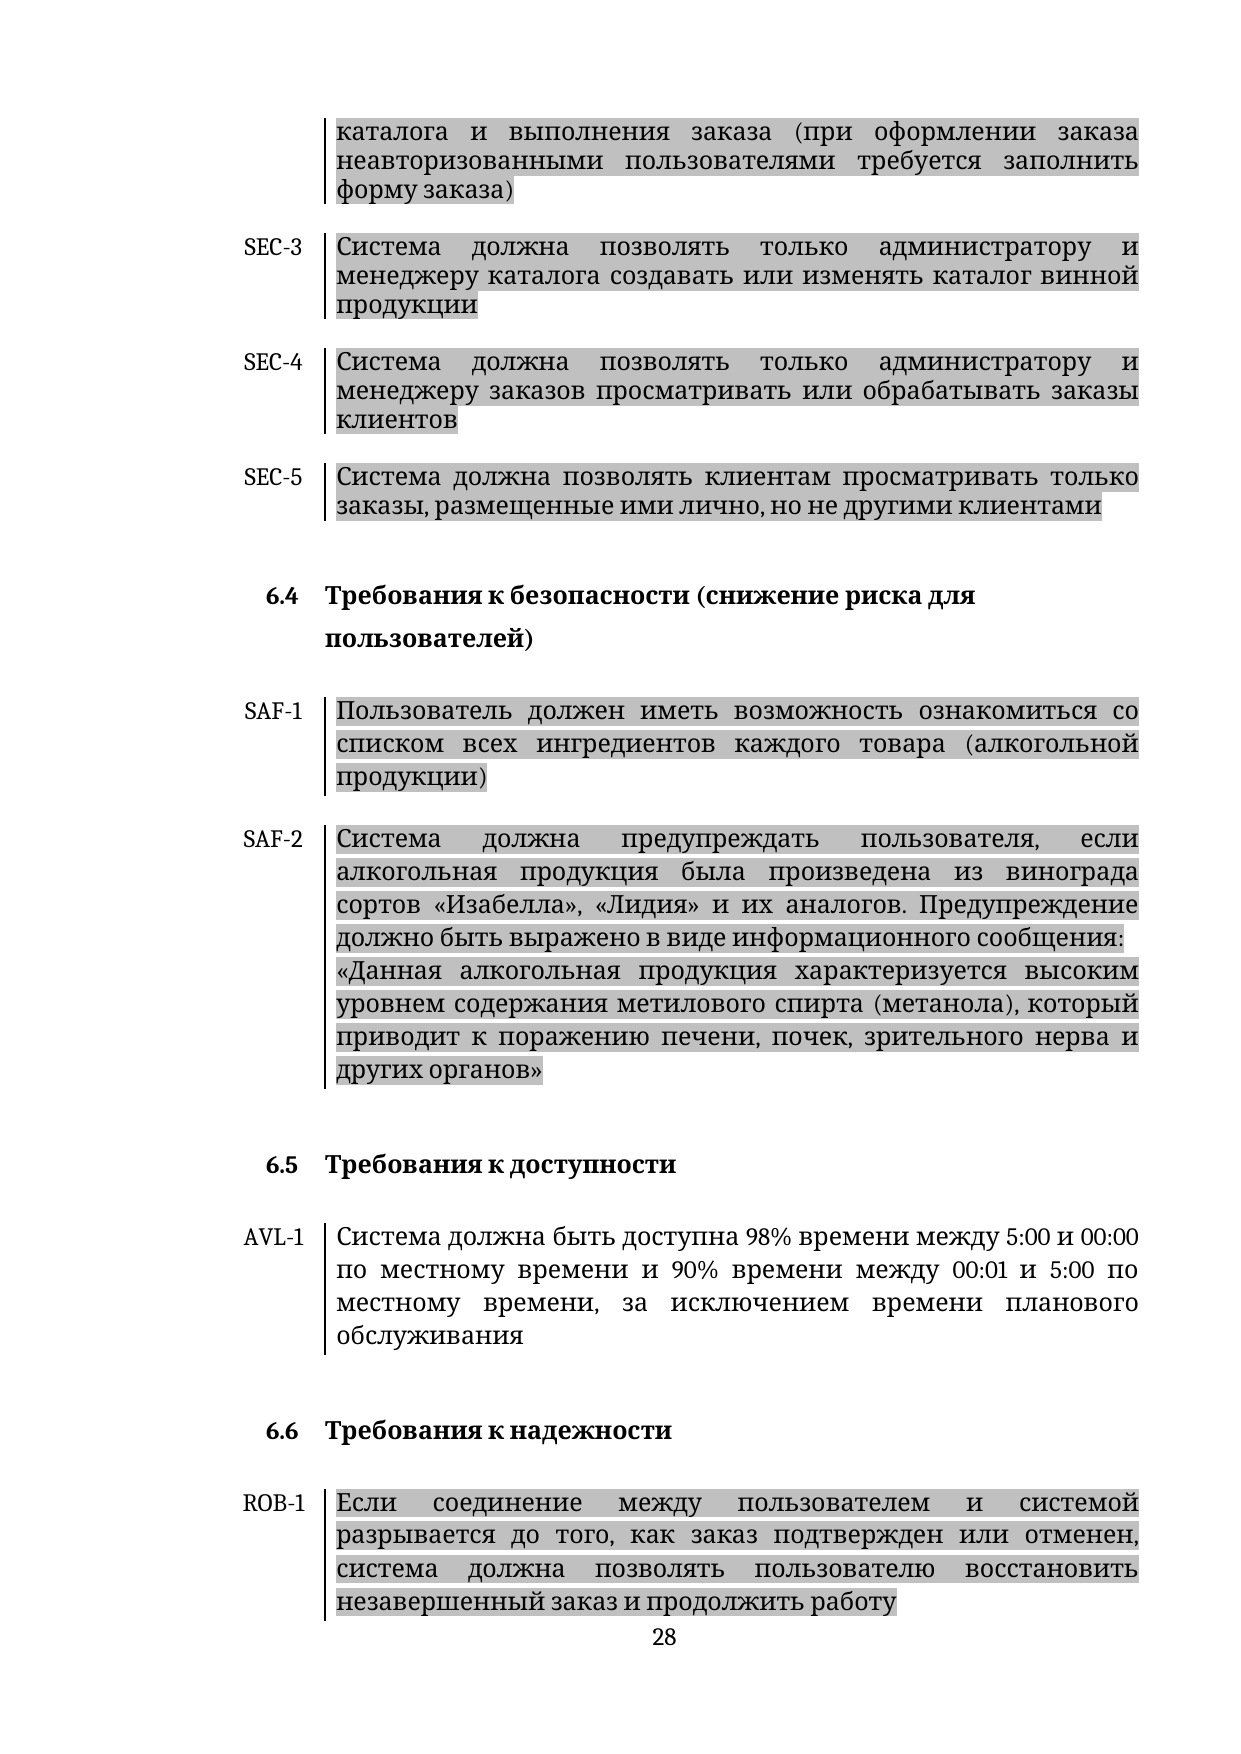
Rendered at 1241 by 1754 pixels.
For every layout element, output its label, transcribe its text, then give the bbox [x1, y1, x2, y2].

subtitle Требования к доступности [266, 1151, 1152, 1180]
table_header [222, 118, 324, 204]
table_header SEC-3 [222, 233, 324, 319]
table_header каталога и выполнения заказа (при оформлении заказа неавторизованными пользователями требуется заполнить форму заказа) [326, 118, 1151, 204]
table_header SAF-2 [222, 825, 324, 1089]
table_header Система должна позволять только администратору и менеджеру заказов просматривать или обрабатывать заказы клиентов [326, 348, 1151, 434]
subtitle Требования к надежности [266, 1417, 1152, 1445]
table_header SEC-5 [222, 463, 324, 521]
table_header AVL-1 [222, 1223, 324, 1355]
table_header SAF-1 [222, 697, 324, 796]
table_header Система должна позволять только администратору и менеджеру каталога создавать или изменять каталог винной продукции [326, 233, 1151, 319]
table_header ROB-1 [222, 1489, 324, 1621]
table_header Если соединение между пользователем и системой разрывается до того, как заказ подтвержден или отменен, система должна позволять пользователю восстановить незавершенный заказ и продолжить работу [326, 1489, 1151, 1621]
table_header Система должна предупреждать пользователя, если алкогольная продукция была произведена из винограда сортов «Изабелла», «Лидия» и их аналогов. Предупреждение должно быть выражено в виде информационного сообщения: «Данная алкогольная продукция характеризуется высоким уровнем содержания метилового спирта (метанола), который приводит к поражению печени, почек, зрительного нерва и других органов» [326, 825, 1151, 1089]
subtitle Требования к безопасности (снижение риска для пользователей) [266, 582, 1152, 654]
table_header Система должна позволять клиентам просматривать только заказы, размещенные ими лично, но не другими клиентами [326, 463, 1151, 521]
table_header Система должна быть доступна 98% времени между 5:00 и 00:00 по местному времени и 90% времени между 00:01 и 5:00 по местному времени, за исключением времени планового обслуживания [326, 1223, 1151, 1355]
table_header SEC-4 [222, 348, 324, 434]
table_header Пользователь должен иметь возможность ознакомиться со списком всех ингредиентов каждого товара (алкогольной продукции) [326, 697, 1151, 796]
